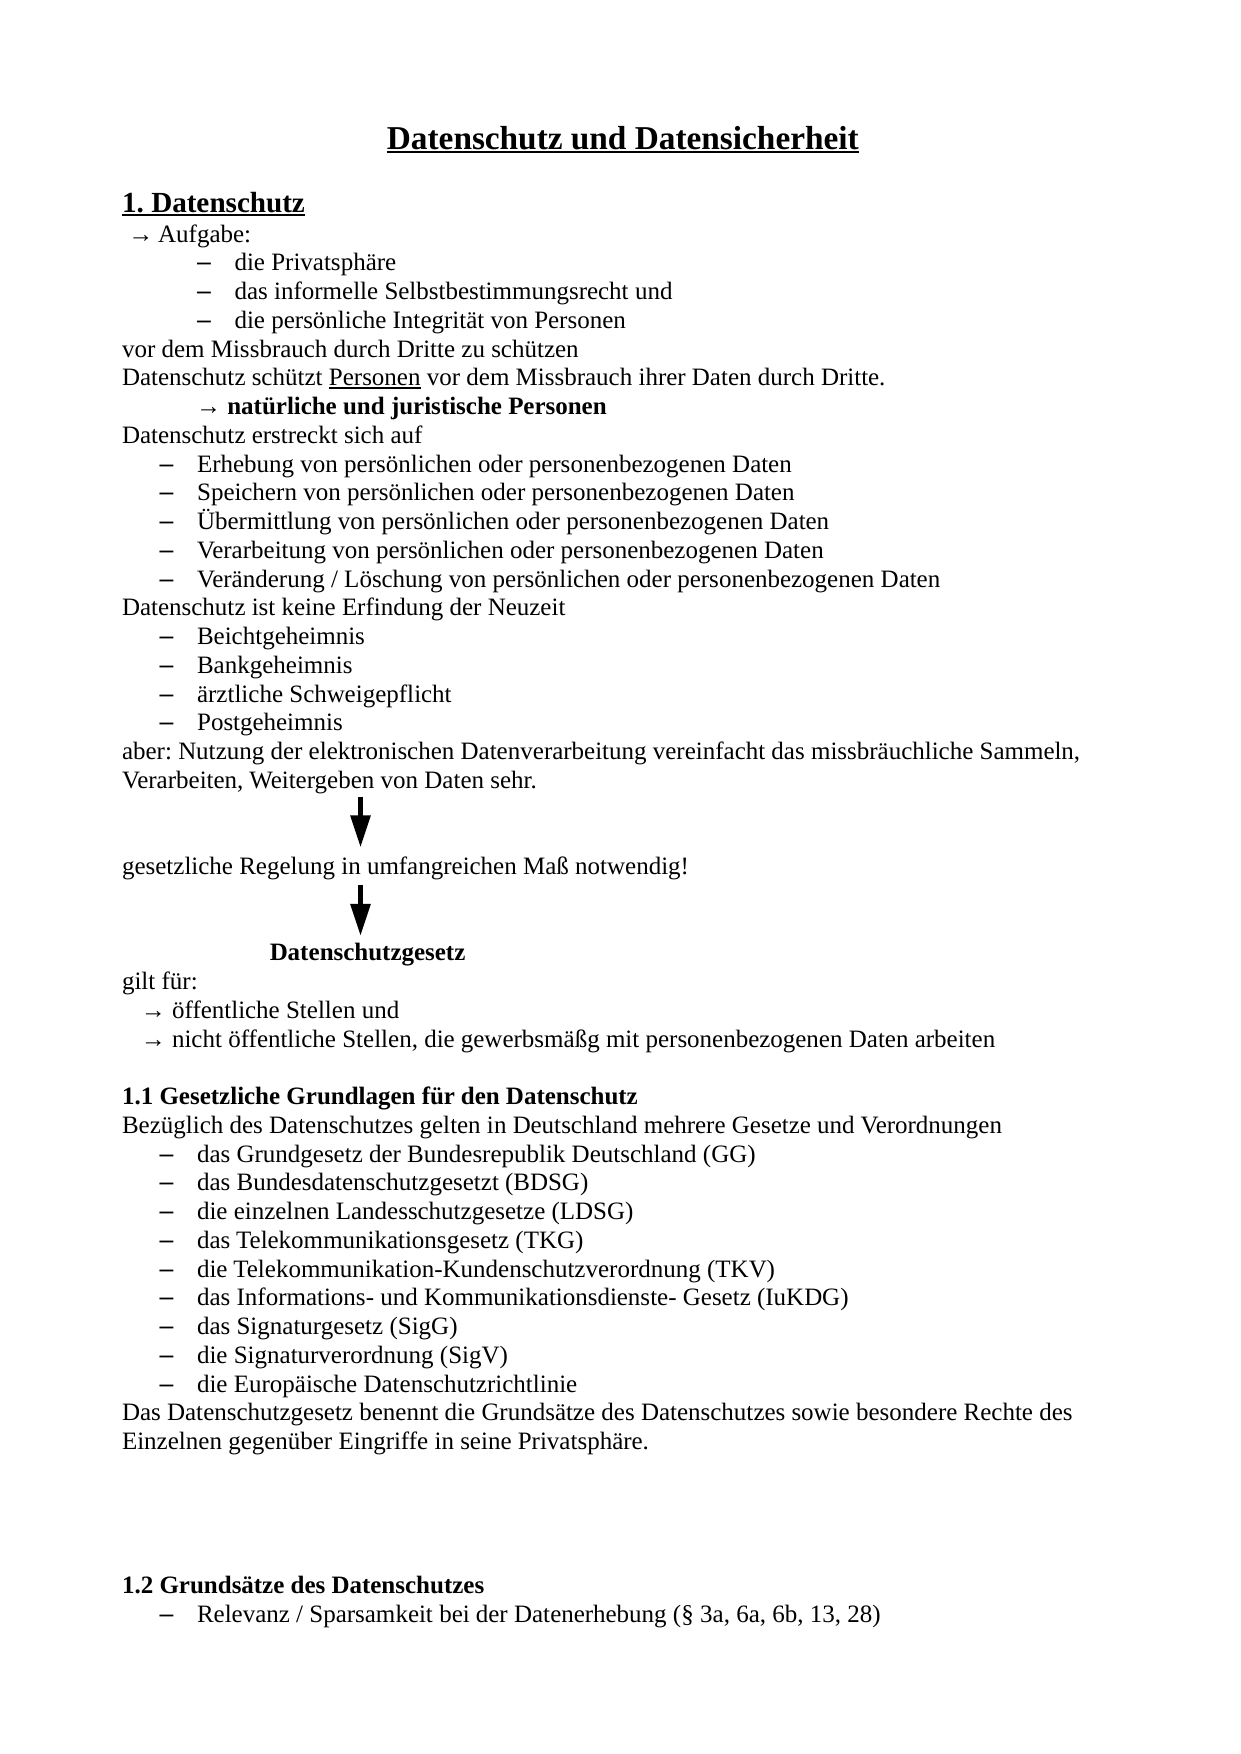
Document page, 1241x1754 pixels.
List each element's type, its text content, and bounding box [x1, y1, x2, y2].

text → öffentliche Stellen und [122, 995, 1123, 1024]
list die persönliche Integrität von Personen [197, 305, 1123, 334]
list Beichtgeheimnis [159, 621, 1123, 650]
text Datenschutzgesetz [122, 937, 1123, 966]
text Das Datenschutzgesetz benennt die Grundsätze des Datenschutzes sowie besondere Rechte des Einzelnen gegenüber Eingriffe in seine Privatsphäre. [122, 1397, 1123, 1455]
list Erhebung von persönlichen oder personenbezogenen Daten [159, 449, 1123, 477]
text gesetzliche Regelung in umfangreichen Maß notwendig! [122, 851, 1123, 880]
text Datenschutz erstreckt sich auf [122, 420, 1123, 449]
text 1. Datenschutz [122, 185, 1123, 219]
list das Telekommunikationsgesetz (TKG) [159, 1225, 1123, 1254]
list das Bundesdatenschutzgesetzt (BDSG) [159, 1167, 1123, 1196]
text gilt für: [122, 966, 1123, 995]
list die einzelnen Landesschutzgesetze (LDSG) [159, 1196, 1123, 1225]
list das informelle Selbstbestimmungsrecht und [197, 276, 1123, 305]
text vor dem Missbrauch durch Dritte zu schützen [122, 334, 1123, 362]
list Postgeheimnis [159, 707, 1123, 736]
list die Privatsphäre [197, 247, 1123, 276]
list die Signaturverordnung (SigV) [159, 1340, 1123, 1369]
list das Signaturgesetz (SigG) [159, 1311, 1123, 1340]
list Bankgeheimnis [159, 650, 1123, 679]
list Veränderung / Löschung von persönlichen oder personenbezogenen Daten [159, 564, 1123, 592]
text → natürliche und juristische Personen [122, 391, 1123, 420]
list die Telekommunikation-Kundenschutzverordnung (TKV) [159, 1254, 1123, 1282]
list Verarbeitung von persönlichen oder personenbezogenen Daten [159, 535, 1123, 564]
text Bezüglich des Datenschutzes gelten in Deutschland mehrere Gesetze und Verordnungen [122, 1110, 1123, 1139]
text → nicht öffentliche Stellen, die gewerbsmäßg mit personenbezogenen Daten arbeiten [122, 1024, 1123, 1052]
text Datenschutz ist keine Erfindung der Neuzeit [122, 592, 1123, 621]
list Speichern von persönlichen oder personenbezogenen Daten [159, 477, 1123, 506]
list das Informations- und Kommunikationsdienste- Gesetz (IuKDG) [159, 1282, 1123, 1311]
list das Grundgesetz der Bundesrepublik Deutschland (GG) [159, 1139, 1123, 1167]
list die Europäische Datenschutzrichtlinie [159, 1369, 1123, 1397]
text Datenschutz und Datensicherheit [122, 118, 1123, 156]
text 1.2 Grundsätze des Datenschutzes [122, 1570, 1123, 1599]
list ärztliche Schweigepflicht [159, 679, 1123, 707]
list Relevanz / Sparsamkeit bei der Datenerhebung (§ 3a, 6a, 6b, 13, 28) [159, 1599, 1123, 1627]
list Übermittlung von persönlichen oder personenbezogenen Daten [159, 506, 1123, 535]
text Datenschutz schützt Personen vor dem Missbrauch ihrer Daten durch Dritte. [122, 362, 1123, 391]
text 1.1 Gesetzliche Grundlagen für den Datenschutz [122, 1081, 1123, 1110]
text → Aufgabe: [122, 219, 1123, 247]
text aber: Nutzung der elektronischen Datenverarbeitung vereinfacht das missbräuchliche Sammeln, Verarbeiten, Weitergeben von Daten sehr. [122, 736, 1123, 794]
